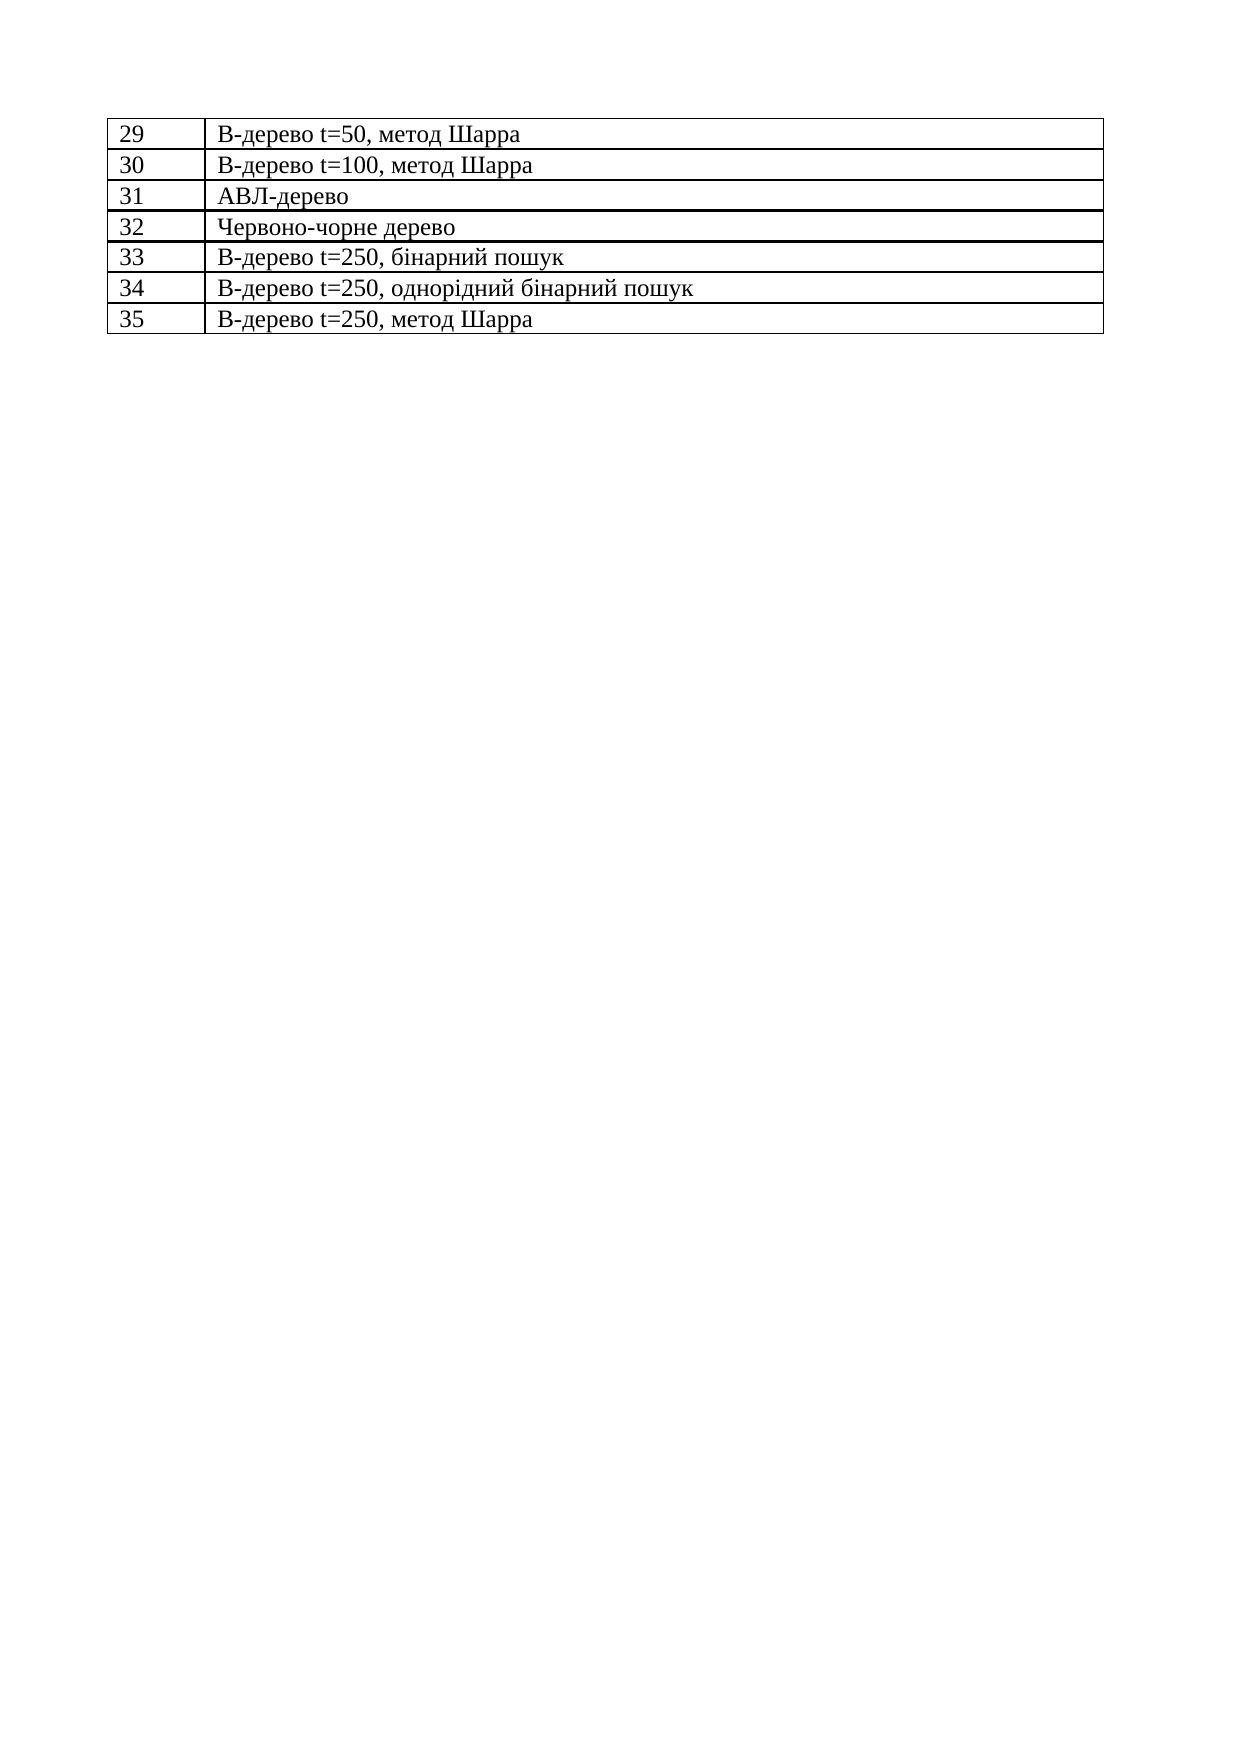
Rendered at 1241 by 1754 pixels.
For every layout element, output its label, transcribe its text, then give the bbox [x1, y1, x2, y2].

table_cell 33 [108, 243, 204, 271]
table_cell B-дерево t=250, метод Шарра [206, 304, 1103, 333]
table_cell АВЛ-дерево [206, 181, 1103, 209]
table_cell 31 [108, 181, 204, 209]
table_cell 29 [108, 119, 204, 148]
table_cell 35 [108, 304, 204, 333]
table_cell B-дерево t=250, бінарний пошук [206, 243, 1103, 271]
table_cell 30 [108, 150, 204, 179]
table_cell 32 [108, 212, 204, 240]
table_cell B-дерево t=100, метод Шарра [206, 150, 1103, 179]
table_cell B-дерево t=250, однорідний бінарний пошук [206, 273, 1103, 302]
table_cell B-дерево t=50, метод Шарра [206, 119, 1103, 148]
table_cell Червоно-чорне дерево [206, 212, 1103, 240]
table_cell 34 [108, 273, 204, 302]
